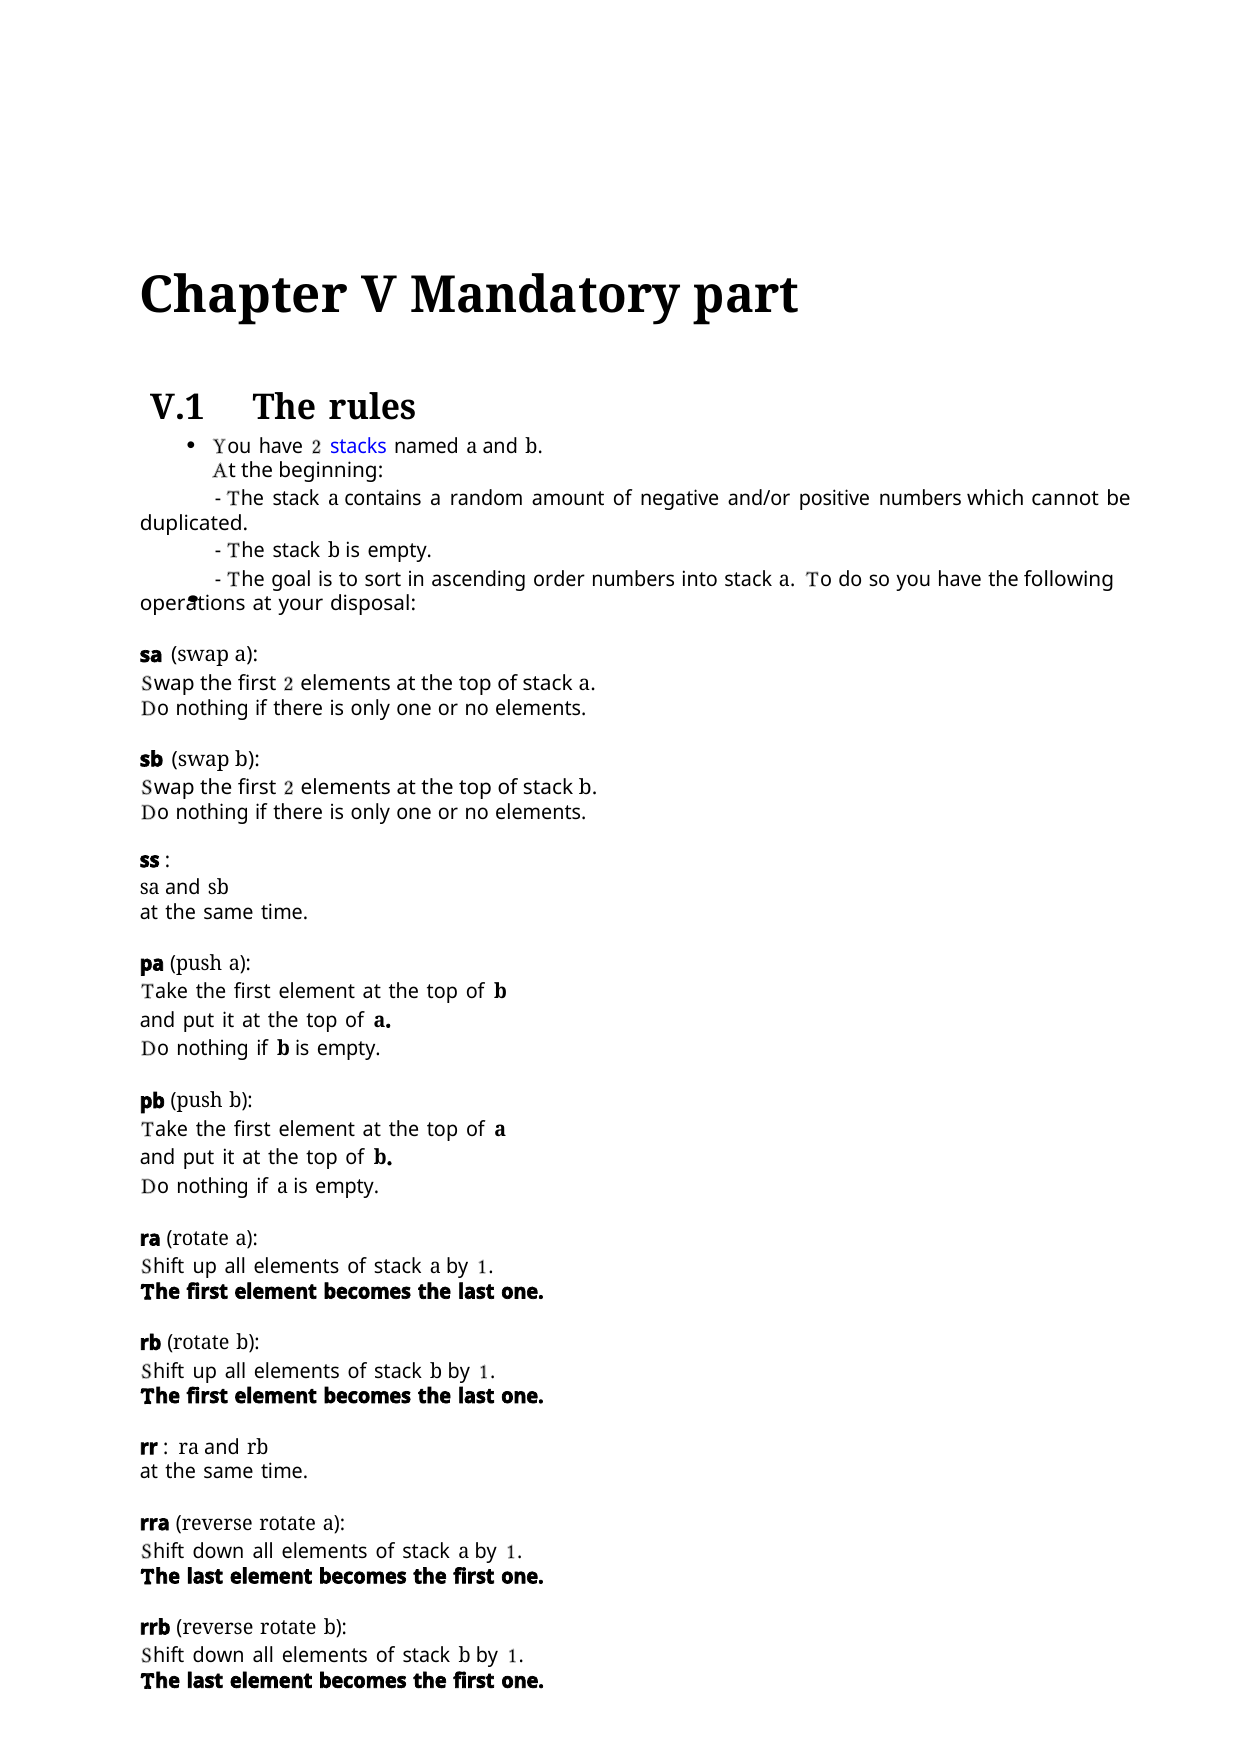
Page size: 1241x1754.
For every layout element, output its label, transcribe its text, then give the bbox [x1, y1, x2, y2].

text at the same time. [139, 1460, 1138, 1484]
subtitle Chapter V Mandatory part [139, 258, 913, 327]
text at the same time. [139, 901, 1138, 924]
text ra (rotate a): [139, 1223, 1138, 1251]
text - The stack b is empty. [139, 535, 1138, 564]
text - The goal is to sort in ascending order numbers into stack a. To do so you have the following operations at your disposal: [139, 564, 1138, 616]
text rrb (reverse rotate b): [139, 1612, 1138, 1641]
text • [186, 588, 199, 613]
text sa and sb [139, 872, 1138, 901]
text The first element becomes the last one. [139, 1280, 1138, 1304]
text Do nothing if b is empty. [139, 1033, 1138, 1062]
text Do nothing if there is only one or no elements. [139, 801, 1138, 824]
subtitle The rules [150, 381, 1138, 430]
text and put it at the top of a. [139, 1005, 1138, 1033]
text The last element becomes the first one. [139, 1669, 1138, 1693]
text ss : [139, 848, 1138, 872]
text sa (swap a): [139, 639, 1138, 668]
text Shift up all elements of stack a by 1. [139, 1251, 1138, 1280]
text The last element becomes the first one. [139, 1564, 1138, 1588]
text pb (push b): [139, 1086, 1138, 1114]
text pa (push a): [139, 948, 1138, 976]
text Swap the first 2 elements at the top of stack a. [139, 668, 1138, 696]
text sb (swap b): [139, 744, 1138, 772]
text rb (rotate b): [139, 1327, 1138, 1356]
text Take the first element at the top of a [139, 1114, 1138, 1142]
text Shift down all elements of stack b by 1. [139, 1641, 1138, 1669]
list At the beginning: [186, 459, 1138, 483]
text rr : ra and rb [139, 1432, 1138, 1460]
text Swap the first 2 elements at the top of stack b. [139, 772, 1138, 801]
text Do nothing if there is only one or no elements. [139, 696, 1138, 720]
text and put it at the top of b. [139, 1142, 1138, 1171]
text rra (reverse rotate a): [139, 1508, 1138, 1536]
text Shift down all elements of stack a by 1. [139, 1536, 1138, 1564]
text Take the first element at the top of b [139, 976, 1138, 1005]
text - The stack a contains a random amount of negative and/or positive numbers which cannot be duplicated. [139, 483, 1138, 535]
text Do nothing if a is empty. [139, 1171, 1138, 1199]
list You have 2 stacks named a and b. [186, 430, 1138, 459]
text Shift up all elements of stack b by 1. [139, 1356, 1138, 1384]
text The first element becomes the last one. [139, 1384, 1138, 1408]
